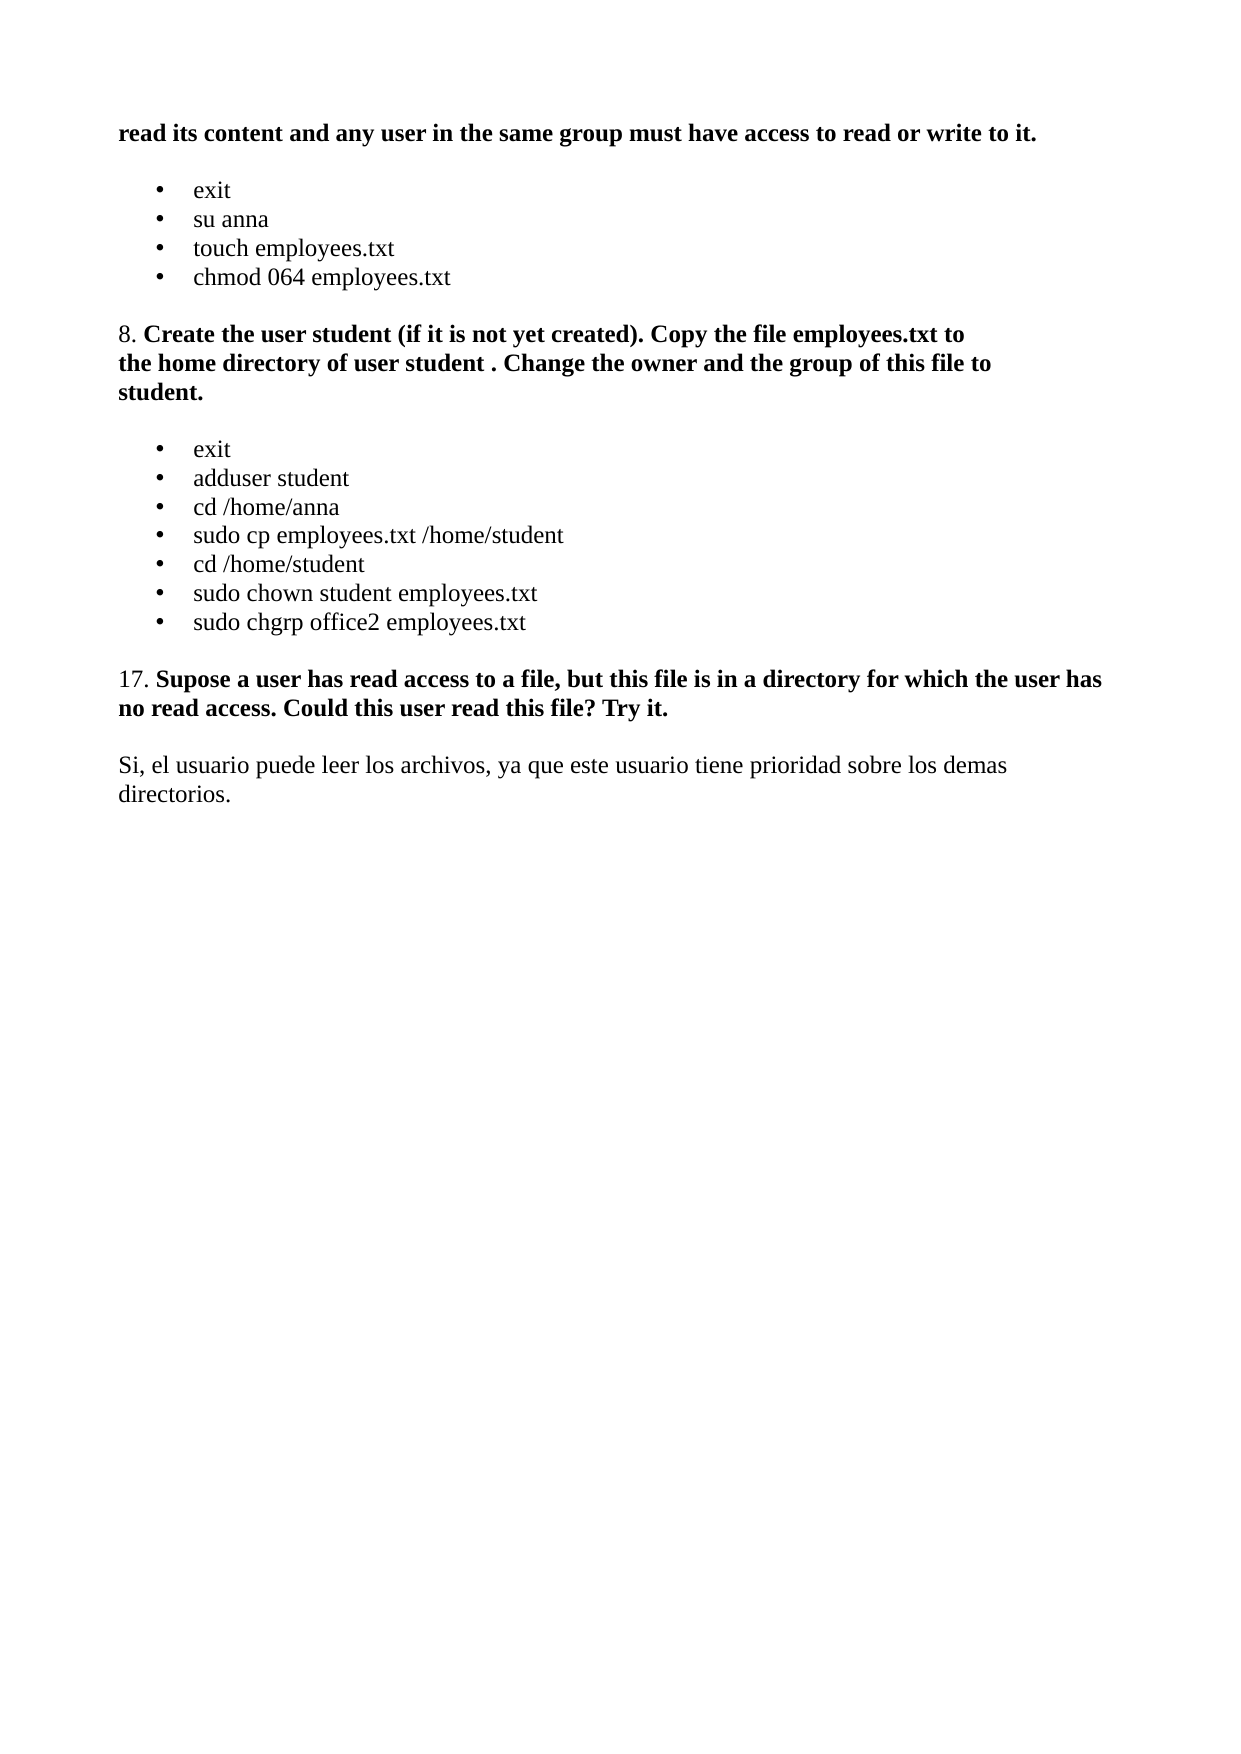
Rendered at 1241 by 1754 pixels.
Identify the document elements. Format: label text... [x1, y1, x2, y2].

list exit [156, 176, 1122, 204]
list cd /home/student [156, 549, 1122, 578]
list sudo chown student employees.txt [156, 578, 1122, 607]
list su anna [156, 204, 1122, 233]
list touch employees.txt [156, 233, 1122, 262]
list chmod 064 employees.txt [156, 262, 1122, 291]
list sudo chgrp office2 employees.txt [156, 607, 1122, 636]
text Si, el usuario puede leer los archivos, ya que este usuario tiene prioridad sobre los demas directorios. [118, 751, 1122, 808]
list adduser student [156, 463, 1122, 492]
text 17. Supose a user has read access to a file, but this file is in a directory for which the user has [118, 664, 1122, 693]
list sudo cp employees.txt /home/student [156, 521, 1122, 549]
text no read access. Could this user read this file? Try it. [118, 693, 1122, 722]
text student. [118, 377, 1122, 406]
text 8. Create the user student (if it is not yet created). Copy the file employees.txt to [118, 319, 1122, 348]
list exit [156, 434, 1122, 463]
list cd /home/anna [156, 492, 1122, 521]
text the home directory of user student . Change the owner and the group of this file to [118, 348, 1122, 377]
text read its content and any user in the same group must have access to read or write to it. [118, 118, 1122, 147]
